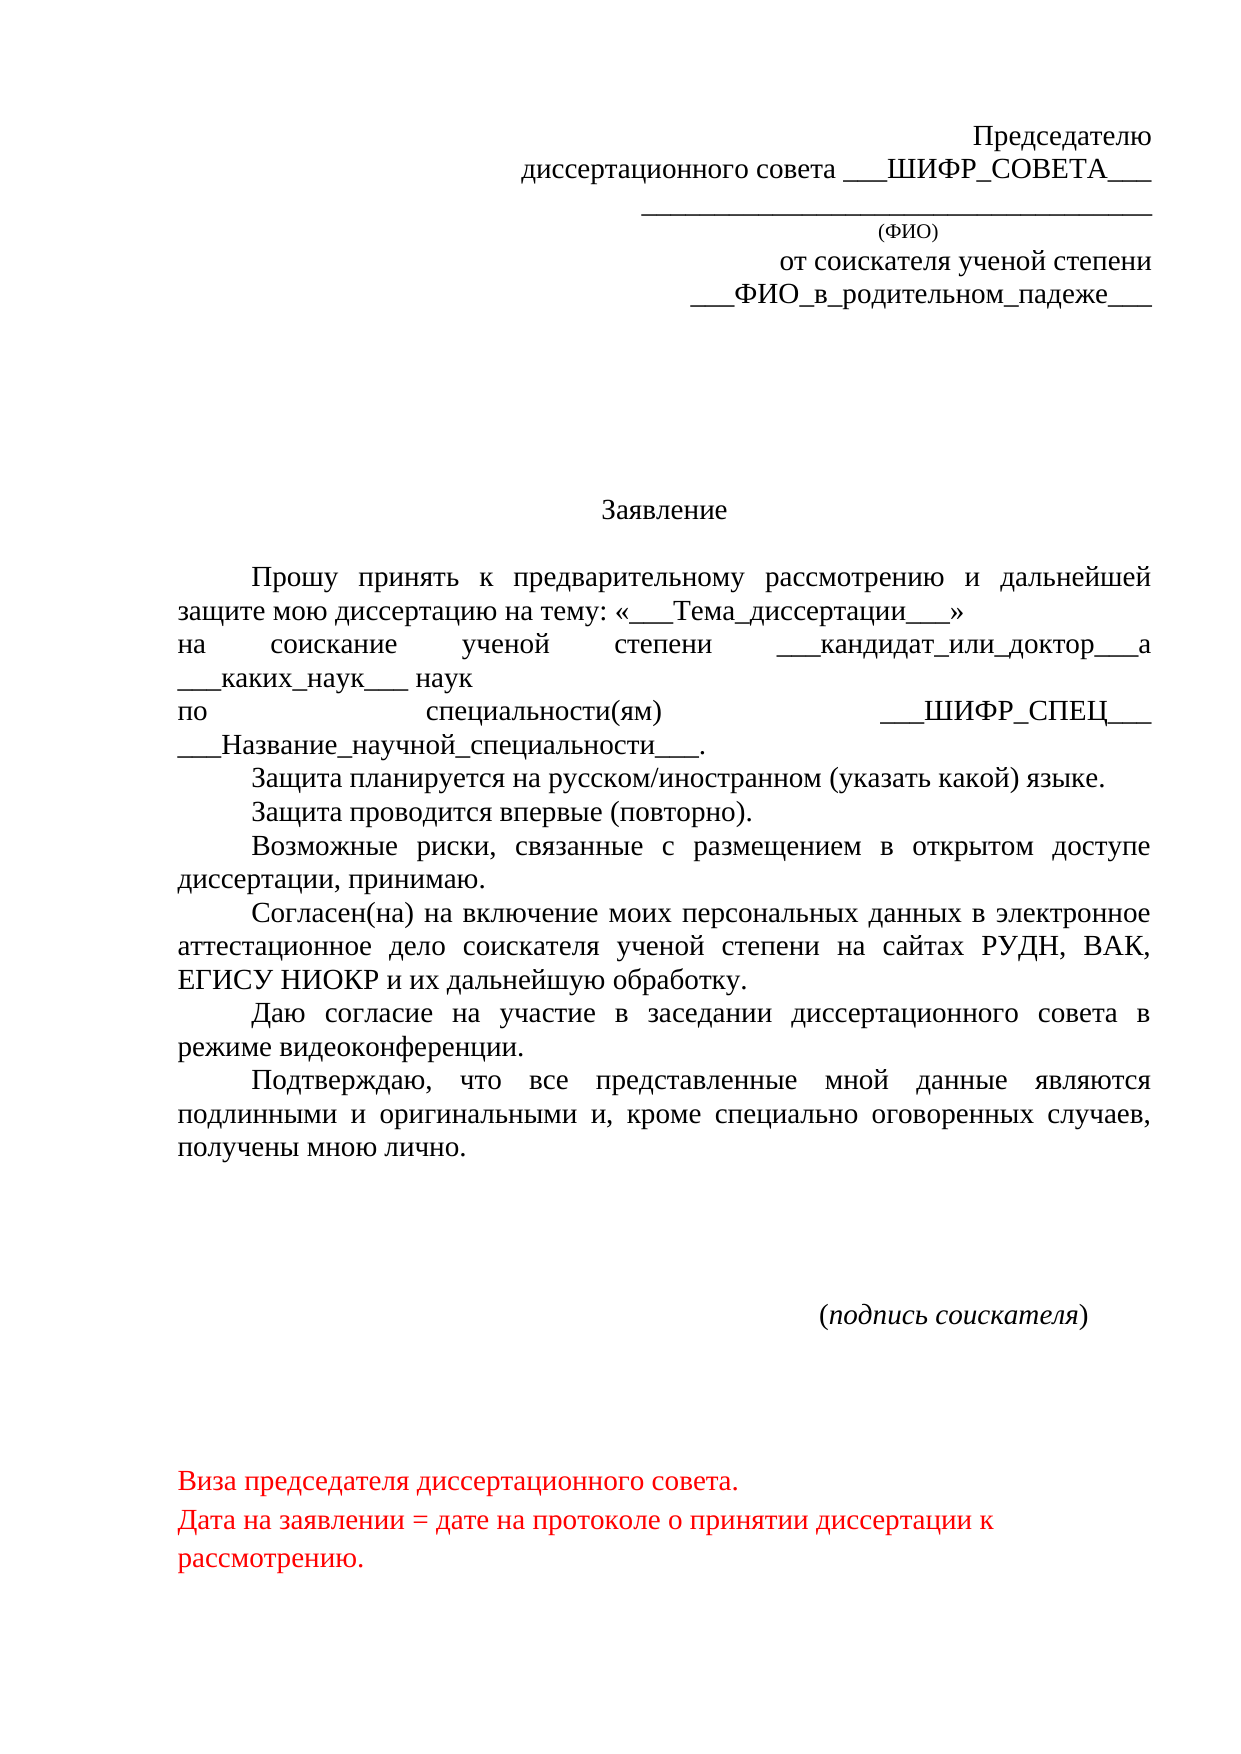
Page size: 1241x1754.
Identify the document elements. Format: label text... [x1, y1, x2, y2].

text диссертационного совета ___ШИФР_СОВЕТА___ [177, 152, 1152, 185]
text Защита планируется на русском/иностранном (указать какой) языке. [177, 761, 1152, 794]
text Председателю [635, 118, 1152, 152]
text Дата на заявлении = дате на протоколе о принятии диссертации к рассмотрению. [177, 1502, 1152, 1574]
text ___________________________________ [487, 185, 1152, 219]
text Виза председателя диссертационного совета. [177, 1463, 1152, 1497]
text Заявление [177, 492, 1152, 526]
text (подпись соискателя) [177, 1297, 1152, 1331]
text Даю согласие на участие в заседании диссертационного совета в режиме видеоконференции. [177, 995, 1152, 1062]
text на соискание ученой степени ___кандидат_или_доктор___а ___каких_наук___ наук [177, 626, 1152, 693]
text ___ФИО_в_родительном_падеже___ [487, 276, 1152, 310]
text от соискателя ученой степени [487, 243, 1152, 276]
text Подтверждаю, что все представленные мной данные являются подлинными и оригинальными и, кроме специально оговоренных случаев, получены мною лично. [177, 1062, 1152, 1163]
text Возможные риски, связанные с размещением в открытом доступе диссертации, принимаю. [177, 828, 1152, 895]
text (ФИО) [487, 219, 1152, 243]
text Защита проводится впервые (повторно). [177, 794, 1152, 828]
text по специальности(ям) ___ШИФР_СПЕЦ___ ___Название_научной_специальности___. [177, 693, 1152, 761]
text Согласен(на) на включение моих персональных данных в электронное аттестационное дело соискателя ученой степени на сайтах РУДН, ВАК, ЕГИСУ НИОКР и их дальнейшую обработку. [177, 895, 1152, 995]
text Прошу принять к предварительному рассмотрению и дальнейшей защите мою диссертацию на тему: «___Тема_диссертации___» [177, 559, 1152, 626]
